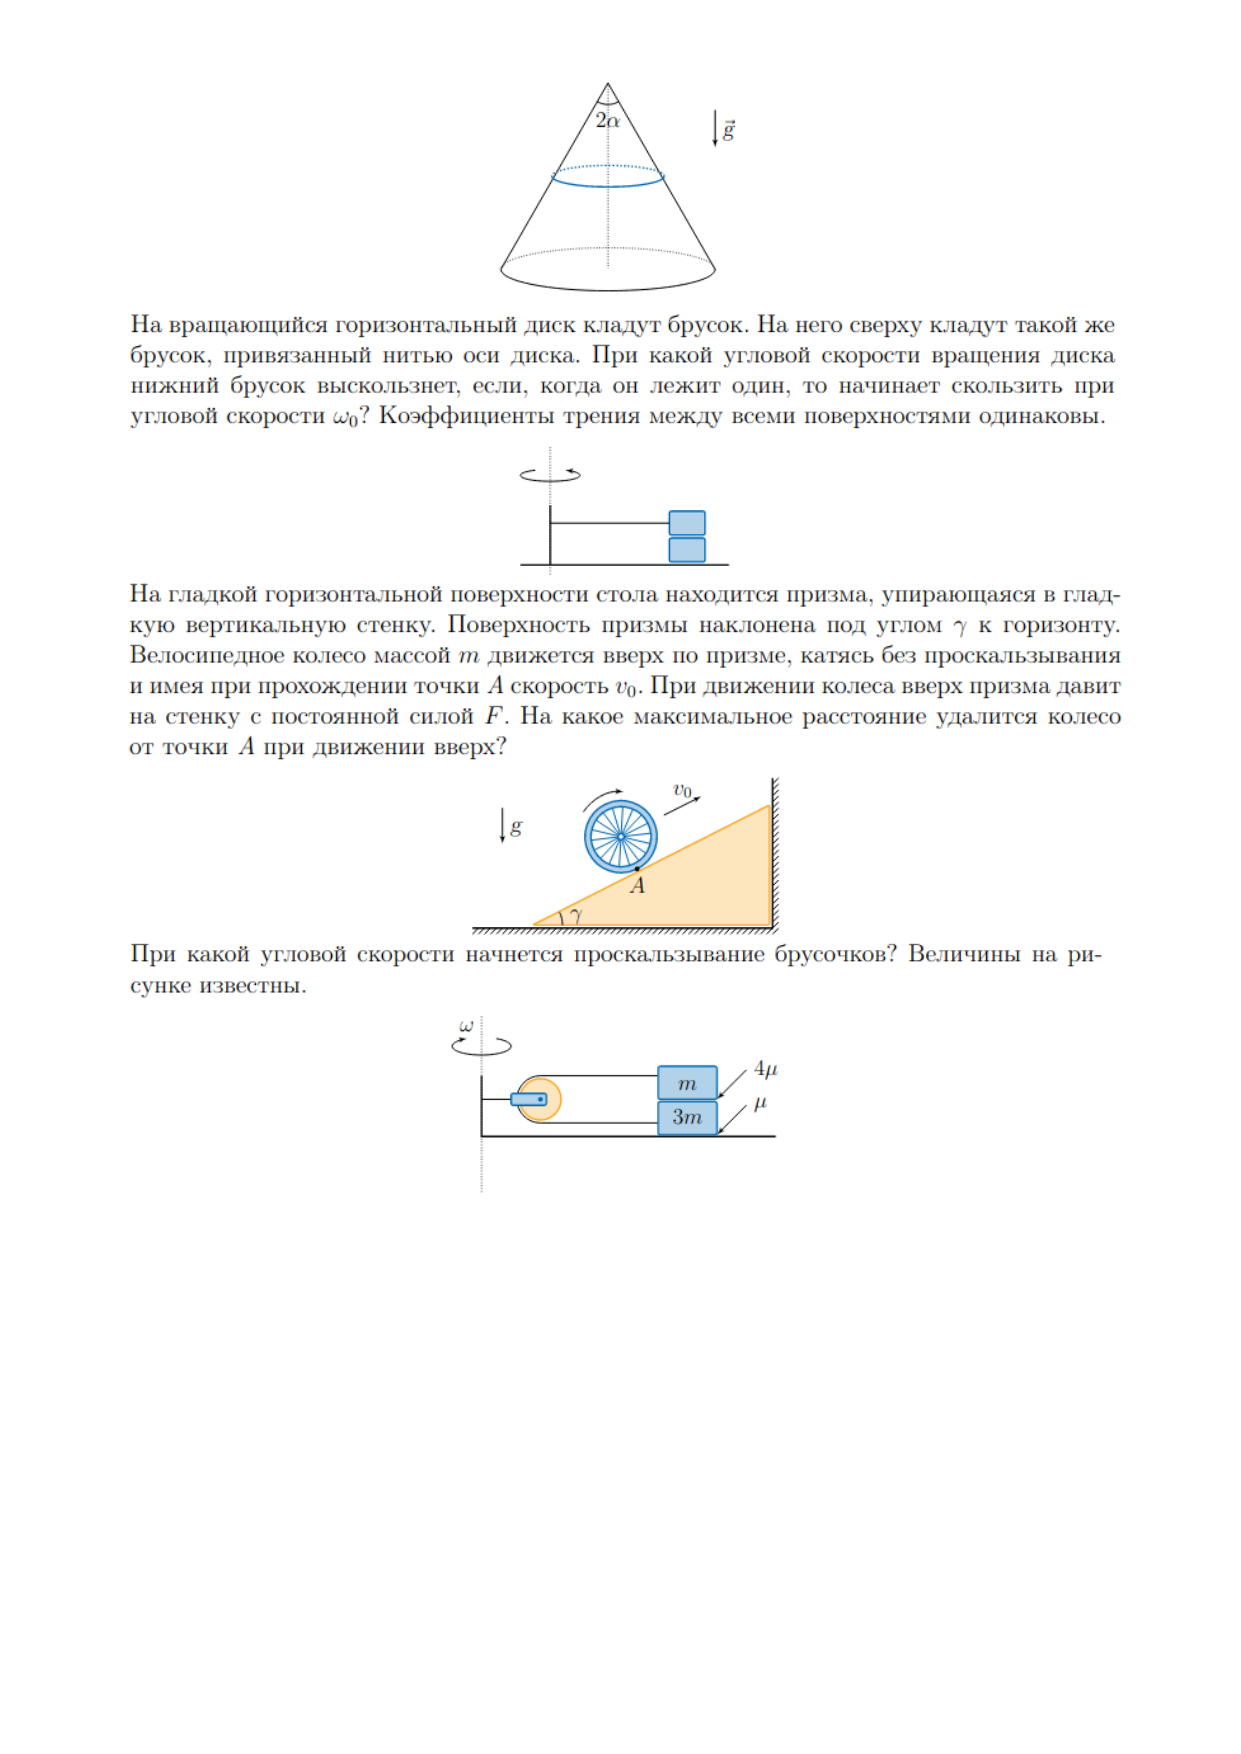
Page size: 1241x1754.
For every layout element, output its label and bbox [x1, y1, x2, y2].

picture [118, 69, 1123, 1205]
